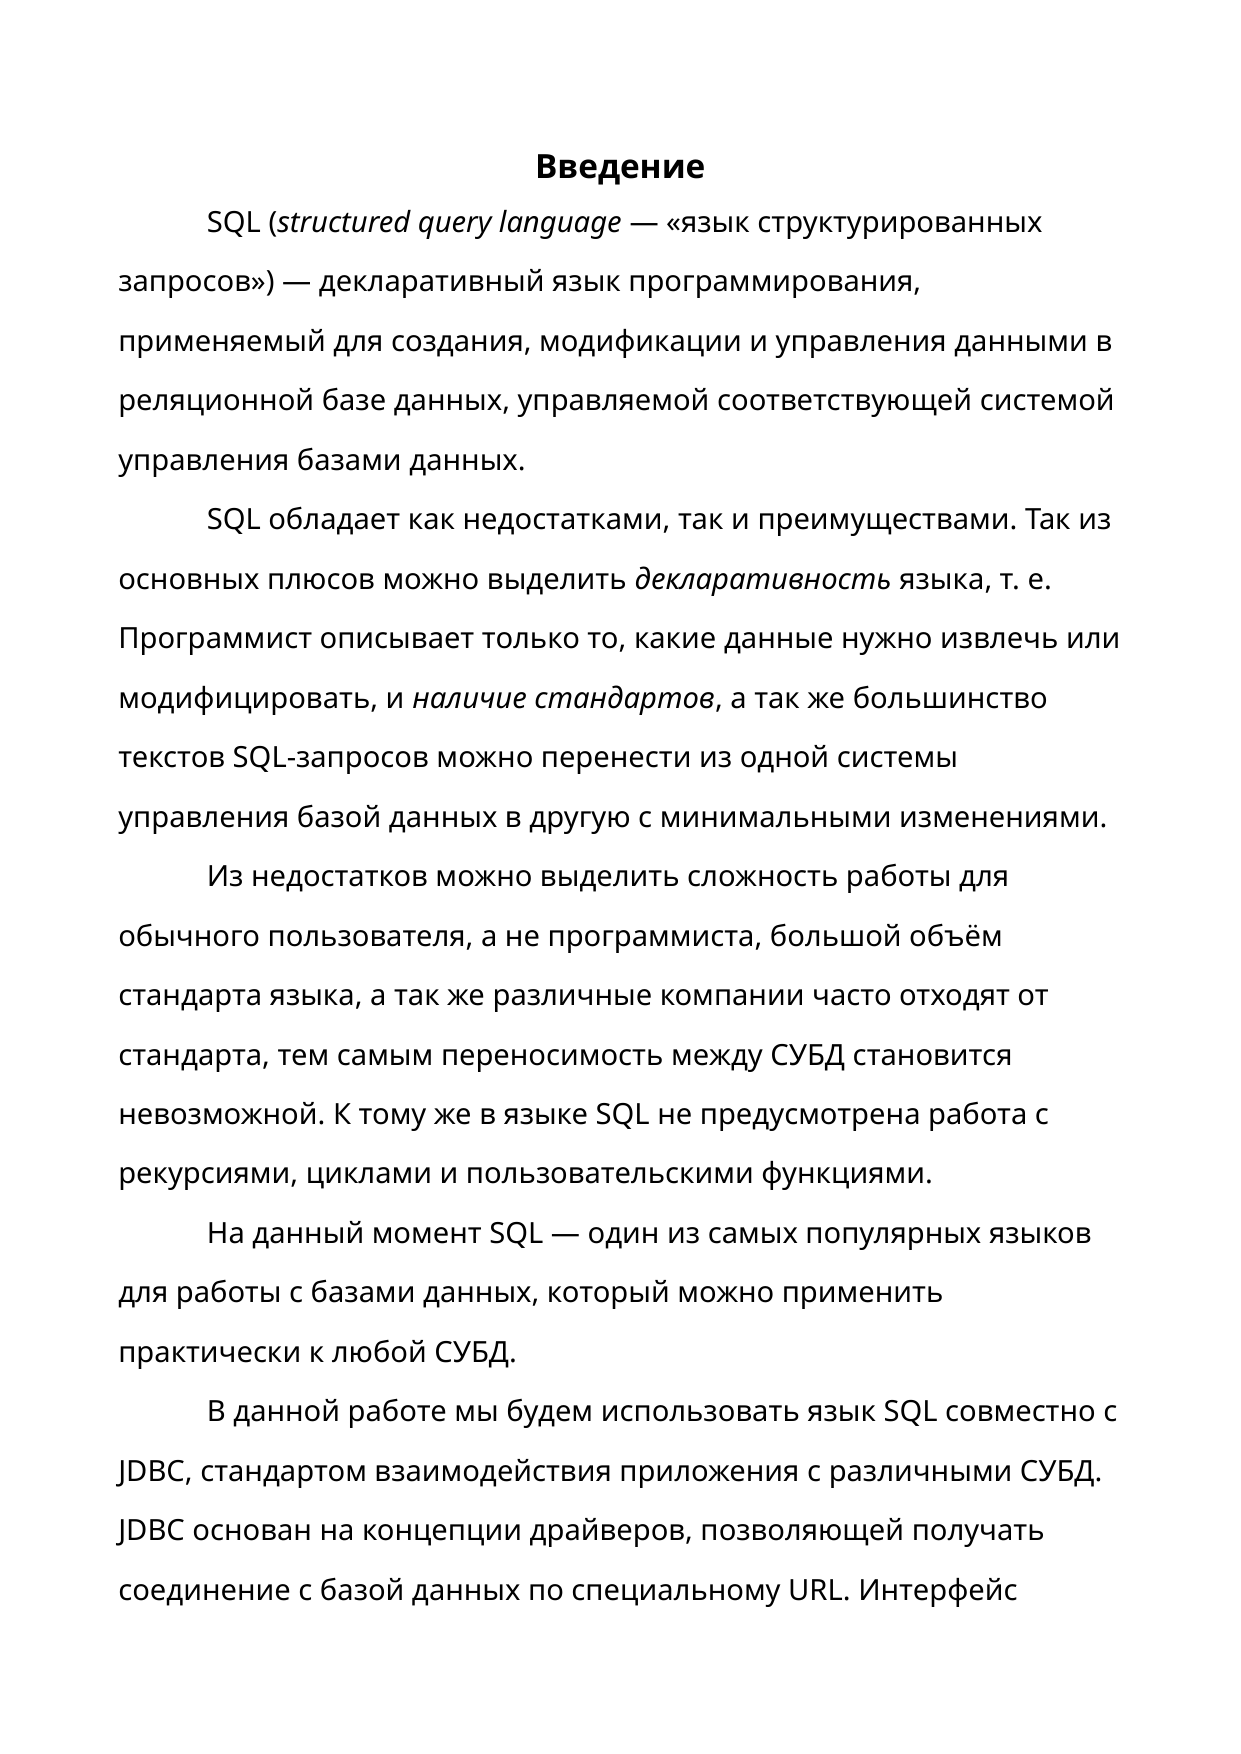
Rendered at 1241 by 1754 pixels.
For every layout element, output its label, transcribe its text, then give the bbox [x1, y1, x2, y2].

text SQL обладает как недостатками, так и преимуществами. Так из основных плюсов можно выделить декларативность языка, т. е. Программист описывает только то, какие данные нужно извлечь или модифицировать, и наличие стандартов, а так же большинство текстов SQL-запросов можно перенести из одной системы управления базой данных в другую с минимальными изменениями. [118, 498, 1122, 836]
text На данный момент SQL — один из самых популярных языков для работы с базами данных, который можно применить практически к любой СУБД. [118, 1212, 1122, 1371]
text В данной работе мы будем использовать язык SQL совместно с JDBC, стандартом взаимодействия приложения с различными СУБД. JDBC основан на концепции драйверов, позволяющей получать соединение с базой данных по специальному URL. Интерфейс [118, 1391, 1122, 1609]
subtitle Введение [118, 143, 1122, 188]
text SQL (structured query language — «язык структурированных запросов») — декларативный язык программирования, применяемый для создания, модификации и управления данными в реляционной базе данных, управляемой соответствующей системой управления базами данных. [118, 201, 1122, 479]
text Из недостатков можно выделить сложность работы для обычного пользователя, а не программиста, большой объём стандарта языка, а так же различные компании часто отходят от стандарта, тем самым переносимость между СУБД становится невозможной. К тому же в языке SQL не предусмотрена работа с рекурсиями, циклами и пользовательскими функциями. [118, 855, 1122, 1192]
